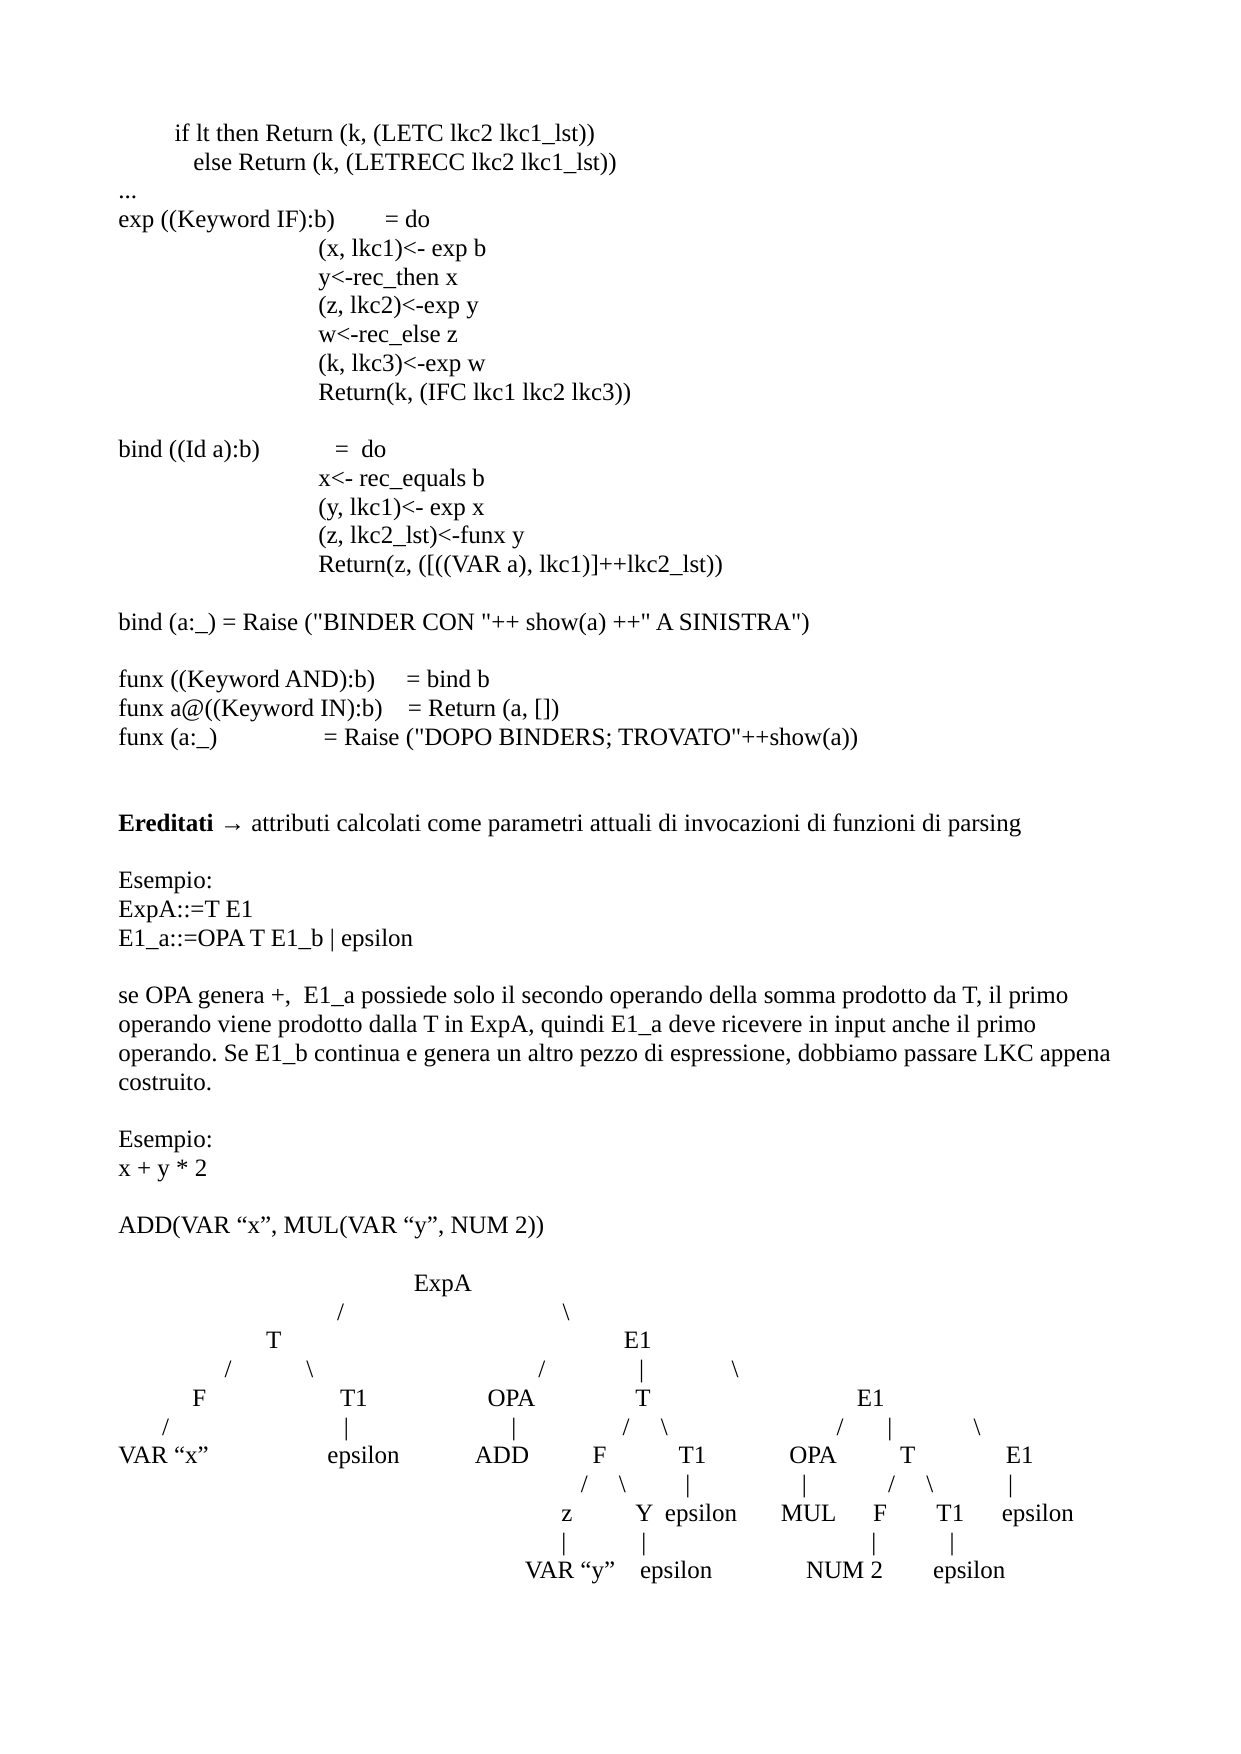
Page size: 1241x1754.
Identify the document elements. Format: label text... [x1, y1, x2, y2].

text / \ / | \ [118, 1354, 1122, 1383]
text bind (a:_) = Raise ("BINDER CON "++ show(a) ++" A SINISTRA") [118, 607, 1122, 636]
text (z, lkc2_lst)<-funx y [118, 521, 1122, 549]
text (y, lkc1)<- exp x [118, 492, 1122, 521]
text w<-rec_else z [118, 319, 1122, 348]
text x<- rec_equals b [118, 463, 1122, 492]
text y<-rec_then x [118, 262, 1122, 291]
text ExpA::=T E1 [118, 894, 1122, 923]
text ... [118, 176, 1122, 204]
text VAR “y” epsilon NUM 2 epsilon [118, 1556, 1122, 1584]
text E1_a::=OPA T E1_b | epsilon [118, 923, 1122, 952]
text (k, lkc3)<-exp w [118, 348, 1122, 377]
text ADD(VAR “x”, MUL(VAR “y”, NUM 2)) [118, 1211, 1122, 1239]
text / \ | | / \ | [118, 1469, 1122, 1498]
text Ereditati → attributi calcolati come parametri attuali di invocazioni di funzioni di parsing [118, 808, 1122, 837]
text | | | | [118, 1527, 1122, 1556]
text (z, lkc2)<-exp y [118, 291, 1122, 319]
text funx (a:_) = Raise ("DOPO BINDERS; TROVATO"++show(a)) [118, 722, 1122, 751]
text z Y epsilon MUL F T1 epsilon [118, 1498, 1122, 1527]
text x + y * 2 [118, 1153, 1122, 1182]
text VAR “x” epsilon ADD F T1 OPA T E1 [118, 1441, 1122, 1469]
text funx ((Keyword AND):b) = bind b [118, 664, 1122, 693]
text else Return (k, (LETRECC lkc2 lkc1_lst)) [118, 147, 1122, 176]
text Return(k, (IFC lkc1 lkc2 lkc3)) [118, 377, 1122, 406]
text (x, lkc1)<- exp b [118, 233, 1122, 262]
text Esempio: [118, 866, 1122, 894]
text Esempio: [118, 1124, 1122, 1153]
text se OPA genera +, E1_a possiede solo il secondo operando della somma prodotto da T, il primo operando viene prodotto dalla T in ExpA, quindi E1_a deve ricevere in input anche il primo operando. Se E1_b continua e genera un altro pezzo di espressione, dobbiamo passare LKC appena costruito. [118, 981, 1122, 1096]
text ExpA [118, 1268, 1122, 1297]
text Return(z, ([((VAR a), lkc1)]++lkc2_lst)) [118, 549, 1122, 578]
text / \ [118, 1297, 1122, 1326]
text exp ((Keyword IF):b) = do [118, 204, 1122, 233]
text bind ((Id a):b) = do [118, 434, 1122, 463]
text / | | / \ / | \ [118, 1412, 1122, 1441]
text F T1 OPA T E1 [118, 1383, 1122, 1412]
text if lt then Return (k, (LETC lkc2 lkc1_lst)) [118, 118, 1122, 147]
text funx a@((Keyword IN):b) = Return (a, []) [118, 693, 1122, 722]
text T E1 [118, 1326, 1122, 1354]
